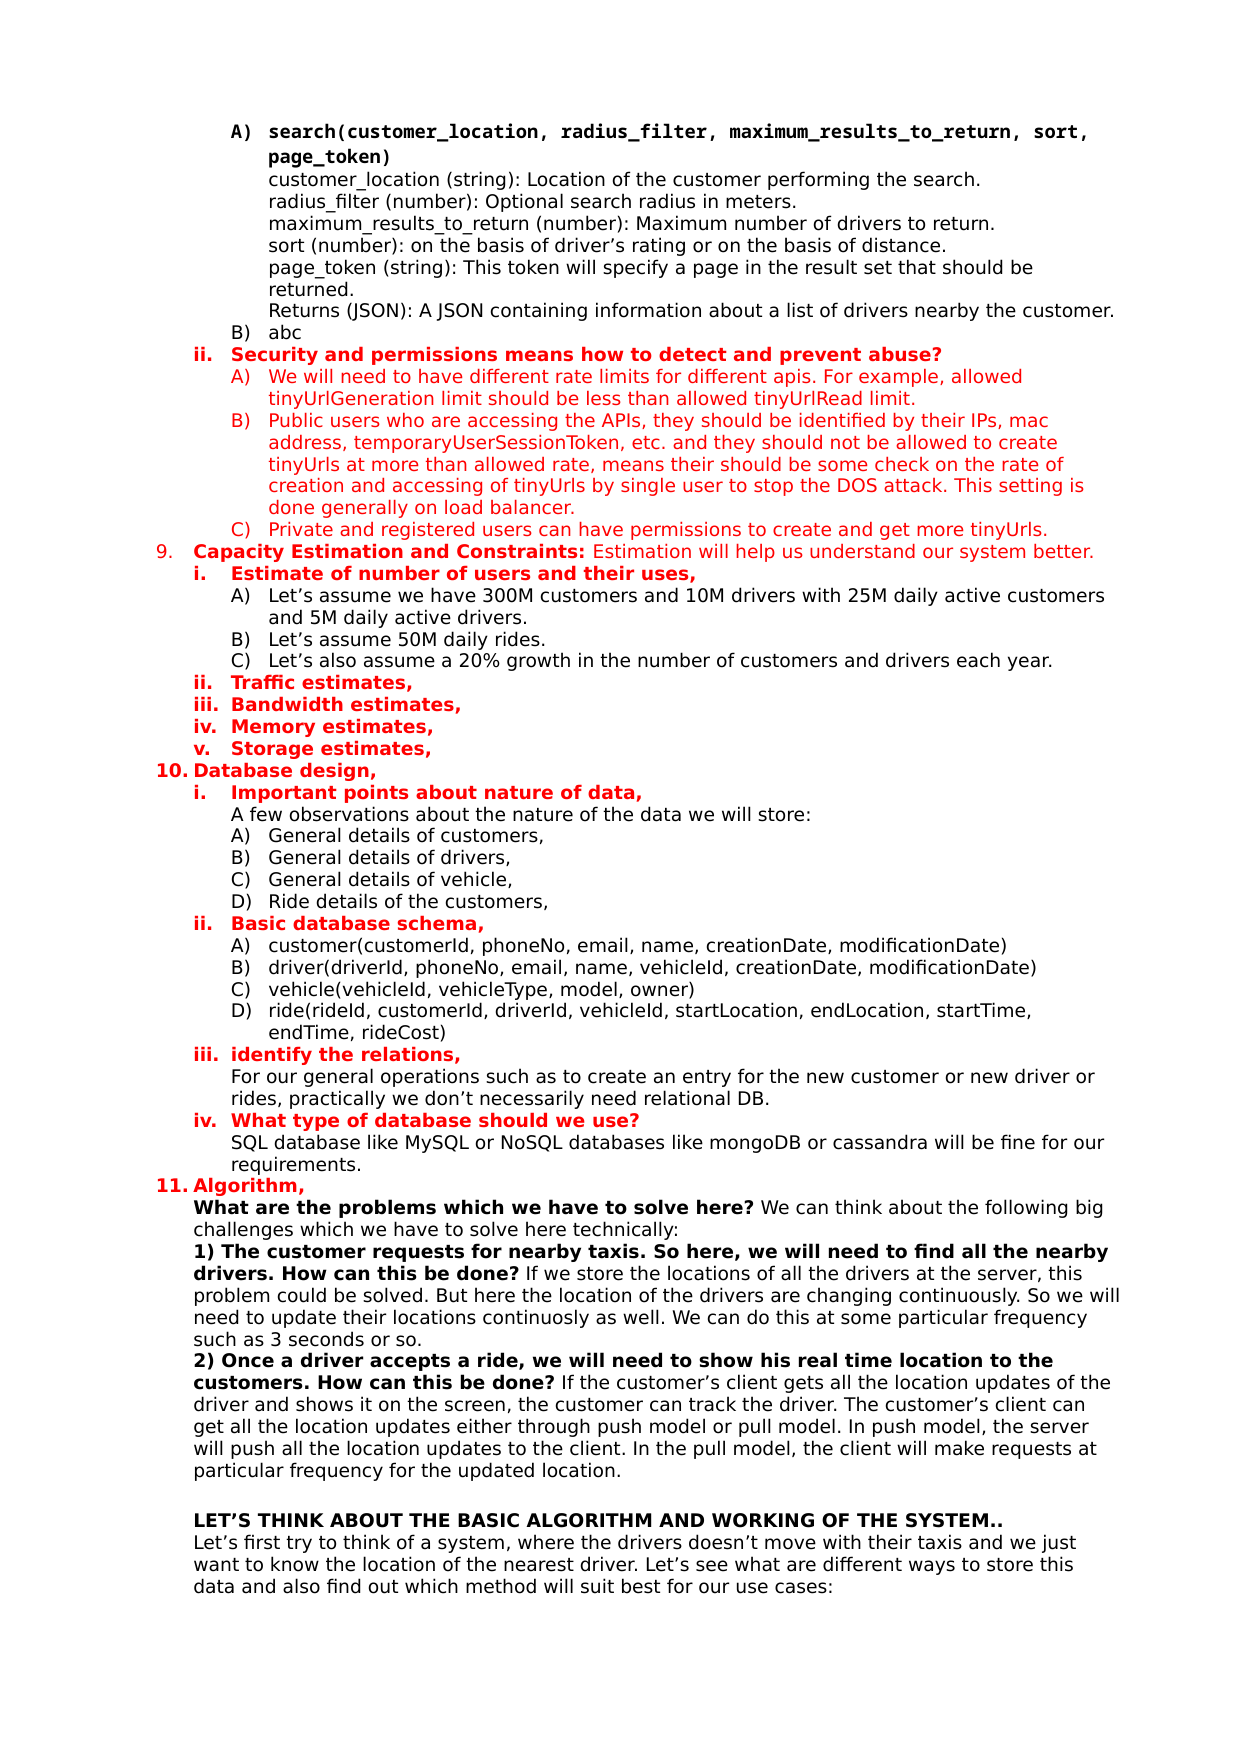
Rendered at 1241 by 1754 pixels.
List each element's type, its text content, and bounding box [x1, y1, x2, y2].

list Returns (JSON): A JSON containing information about a list of drivers nearby the customer. [231, 300, 1122, 322]
list Public users who are accessing the APIs, they should be identified by their IPs, mac address, temporaryUserSessionToken, etc. and they should not be allowed to create tinyUrls at more than allowed rate, means their should be some check on the rate of creation and accessing of tinyUrls by single user to stop the DOS attack. This setting is done generally on load balancer. [231, 410, 1122, 519]
list vehicle(vehicleId, vehicleType, model, owner) [231, 978, 1122, 1000]
list customer_location (string): Location of the customer performing the search. [231, 169, 1122, 191]
list driver(driverId, phoneNo, email, name, vehicleId, creationDate, modificationDate) [231, 957, 1122, 978]
list 2) Once a driver accepts a ride, we will need to show his real time location to the customers. How can this be done? If the customer’s client gets all the location updates of the driver and shows it on the screen, the customer can track the driver. The customer’s client can get all the location updates either through push model or pull model. In push model, the server will push all the location updates to the client. In the pull model, the client will make requests at particular frequency for the updated location. [156, 1350, 1122, 1482]
list maximum_results_to_return (number): Maximum number of drivers to return. [231, 213, 1122, 235]
list General details of drivers, [231, 847, 1122, 869]
list General details of vehicle, [231, 869, 1122, 891]
list SQL database like MySQL or NoSQL databases like mongoDB or cassandra will be fine for our requirements. [193, 1132, 1122, 1175]
list Basic database schema, [193, 913, 1122, 935]
list radius_filter (number): Optional search radius in meters. [231, 191, 1122, 213]
list abc [231, 322, 1122, 344]
list Bandwidth estimates, [193, 694, 1122, 716]
list We will need to have different rate limits for different apis. For example, allowed tinyUrlGeneration limit should be less than allowed tinyUrlRead limit. [231, 366, 1122, 410]
list Storage estimates, [193, 738, 1122, 760]
list Important points about nature of data, [193, 782, 1122, 803]
list What type of database should we use? [193, 1110, 1122, 1132]
list 1) The customer requests for nearby taxis. So here, we will need to find all the nearby drivers. How can this be done? If we store the locations of all the drivers at the server, this problem could be solved. But here the location of the drivers are changing continuously. So we will need to update their locations continuosly as well. We can do this at some particular frequency such as 3 seconds or so. [156, 1241, 1122, 1350]
list Ride details of the customers, [231, 891, 1122, 913]
list A few observations about the nature of the data we will store: [193, 803, 1122, 825]
list Memory estimates, [193, 716, 1122, 738]
list Security and permissions means how to detect and prevent abuse? [193, 344, 1122, 366]
list Let’s assume 50M daily rides. [231, 628, 1122, 650]
list Let’s first try to think of a system, where the drivers doesn’t move with their taxis and we just want to know the location of the nearest driver. Let’s see what are different ways to store this data and also find out which method will suit best for our use cases: [156, 1532, 1122, 1597]
list For our general operations such as to create an entry for the new customer or new driver or rides, practically we don’t necessarily need relational DB. [193, 1066, 1122, 1110]
list sort (number): on the basis of driver’s rating or on the basis of distance. [231, 235, 1122, 257]
list Private and registered users can have permissions to create and get more tinyUrls. [231, 519, 1122, 541]
list Traffic estimates, [193, 672, 1122, 694]
list Algorithm, [156, 1175, 1122, 1197]
list LET’S THINK ABOUT THE BASIC ALGORITHM AND WORKING OF THE SYSTEM.. [156, 1510, 1122, 1532]
list Capacity Estimation and Constraints: Estimation will help us understand our system better. [156, 541, 1122, 563]
list What are the problems which we have to solve here? We can think about the following big challenges which we have to solve here technically: [156, 1197, 1122, 1241]
list ride(rideId, customerId, driverId, vehicleId, startLocation, endLocation, startTime, endTime, rideCost) [231, 1000, 1122, 1044]
list Let’s assume we have 300M customers and 10M drivers with 25M daily active customers and 5M daily active drivers. [231, 585, 1122, 628]
list General details of customers, [231, 825, 1122, 847]
list page_token (string): This token will specify a page in the result set that should be returned. [231, 257, 1122, 300]
list Database design, [156, 760, 1122, 782]
list Let’s also assume a 20% growth in the number of customers and drivers each year. [231, 650, 1122, 672]
list search(customer_location, radius_filter, maximum_results_to_return, sort, page_token) [231, 118, 1122, 169]
list identify the relations, [193, 1044, 1122, 1066]
list customer(customerId, phoneNo, email, name, creationDate, modificationDate) [231, 935, 1122, 957]
list Estimate of number of users and their uses, [193, 563, 1122, 585]
